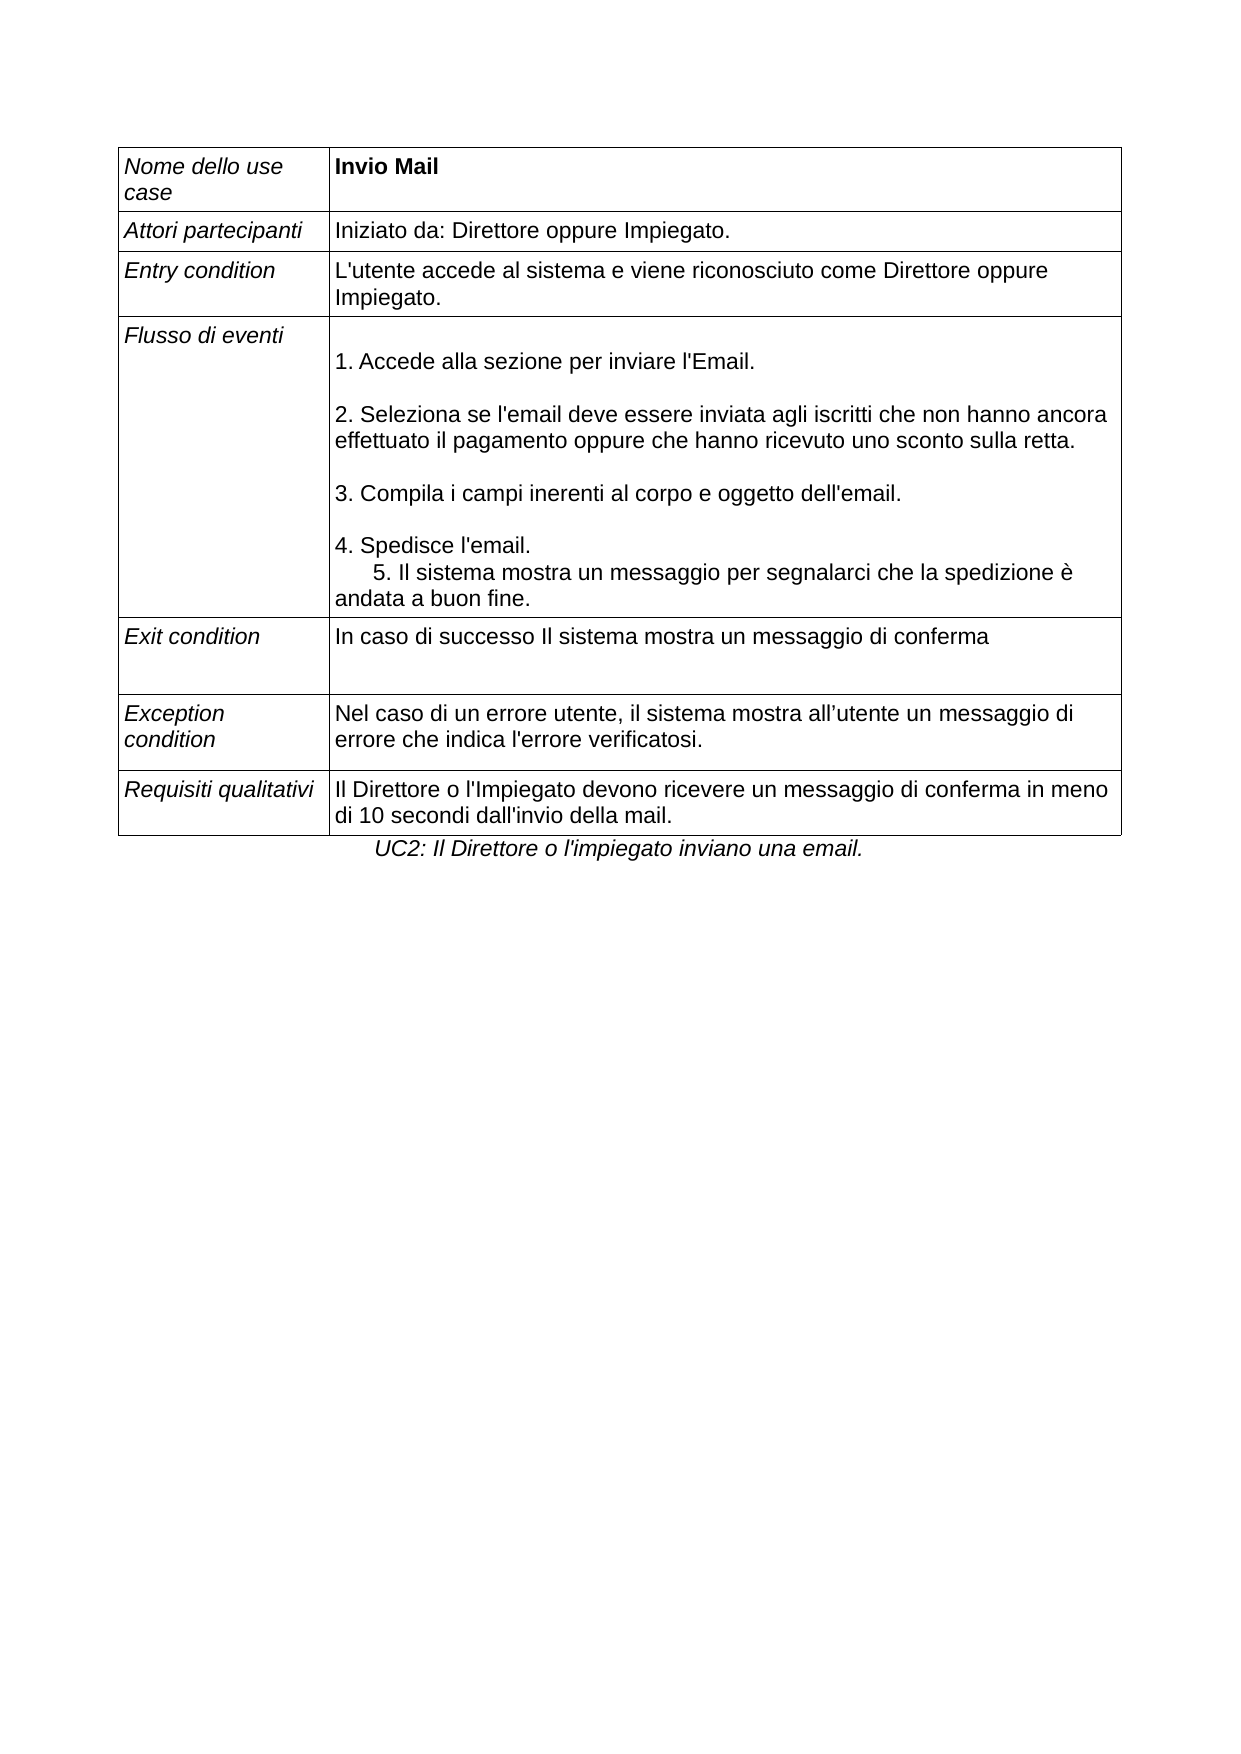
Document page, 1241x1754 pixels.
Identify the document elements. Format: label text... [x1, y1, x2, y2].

table_cell In caso di successo Il sistema mostra un messaggio di conferma [330, 618, 1121, 694]
table_cell Exit condition [119, 618, 329, 694]
text UC2: Il Direttore o l'impiegato inviano una email. [118, 835, 1122, 861]
table_cell Nel caso di un errore utente, il sistema mostra all’utente un messaggio di errore che indica l'errore verificatosi. [330, 695, 1121, 770]
table_header Nome dello use case [119, 148, 329, 211]
table_cell Il Direttore o l'Impiegato devono ricevere un messaggio di conferma in meno di 10 secondi dall'invio della mail. [330, 771, 1121, 834]
table_cell Entry condition [119, 252, 329, 316]
table_header Invio Mail [330, 148, 1121, 211]
table_cell Flusso di eventi [119, 317, 329, 617]
table_cell 1. Accede alla sezione per inviare l'Email. 2. Seleziona se l'email deve essere inviata agli iscritti che non hanno ancora effettuato il pagamento oppure che hanno ricevuto uno sconto sulla retta. 3. Compila i campi inerenti al corpo e oggetto dell'email. 4. Spedisce l'email. 5. Il sistema mostra un messaggio per segnalarci che la spedizione è andata a buon fine. [330, 317, 1121, 617]
table_cell Requisiti qualitativi [119, 771, 329, 834]
table_cell Attori partecipanti [119, 212, 329, 251]
table_cell L'utente accede al sistema e viene riconosciuto come Direttore oppure Impiegato. [330, 252, 1121, 316]
table_cell Exception condition [119, 695, 329, 770]
table_cell Iniziato da: Direttore oppure Impiegato. [330, 212, 1121, 251]
